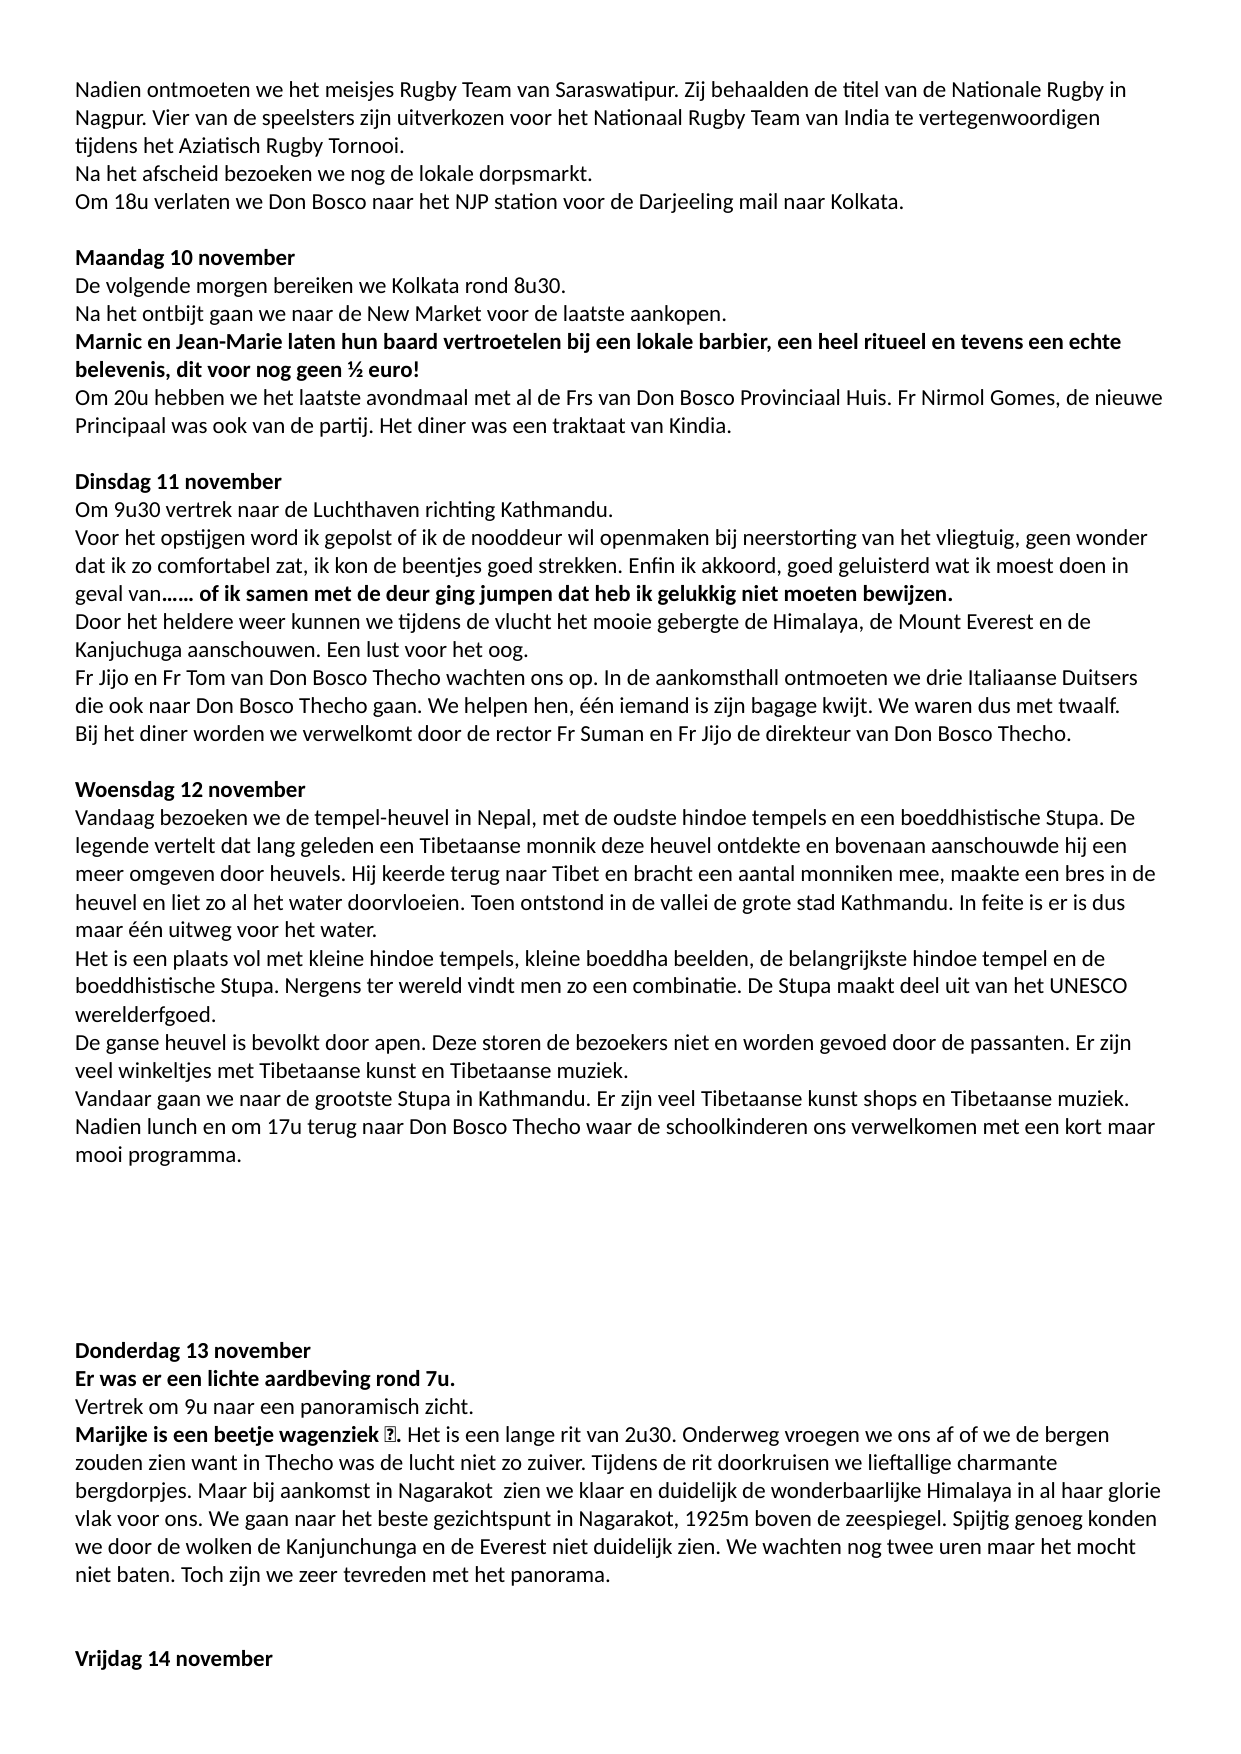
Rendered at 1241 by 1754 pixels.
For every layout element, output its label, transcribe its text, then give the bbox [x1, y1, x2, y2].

text Vandaag bezoeken we de tempel-heuvel in Nepal, met de oudste hindoe tempels en een boeddhistische Stupa. De legende vertelt dat lang geleden een Tibetaanse monnik deze heuvel ontdekte en bovenaan aanschouwde hij een meer omgeven door heuvels. Hij keerde terug naar Tibet en bracht een aantal monniken mee, maakte een bres in de heuvel en liet zo al het water doorvloeien. Toen ontstond in de vallei de grote stad Kathmandu. In feite is er is dus maar één uitweg voor het water. [75, 803, 1165, 944]
text Marnic en Jean-Marie laten hun baard vertroetelen bij een lokale barbier, een heel ritueel en tevens een echte belevenis, dit voor nog geen ½ euro! [75, 327, 1165, 383]
text Na het ontbijt gaan we naar de New Market voor de laatste aankopen. [75, 299, 1165, 327]
text De volgende morgen bereiken we Kolkata rond 8u30. [75, 271, 1165, 299]
text Fr Jijo en Fr Tom van Don Bosco Thecho wachten ons op. In de aankomsthall ontmoeten we drie Italiaanse Duitsers die ook naar Don Bosco Thecho gaan. We helpen hen, één iemand is zijn bagage kwijt. We waren dus met twaalf. [75, 663, 1165, 719]
text De ganse heuvel is bevolkt door apen. Deze storen de bezoekers niet en worden gevoed door de passanten. Er zijn veel winkeltjes met Tibetaanse kunst en Tibetaanse muziek. [75, 1028, 1165, 1084]
text Nadien lunch en om 17u terug naar Don Bosco Thecho waar de schoolkinderen ons verwelkomen met een kort maar mooi programma. [75, 1112, 1165, 1168]
text Marijke is een beetje wagenziek . Het is een lange rit van 2u30. Onderweg vroegen we ons af of we de bergen zouden zien want in Thecho was de lucht niet zo zuiver. Tijdens de rit doorkruisen we lieftallige charmante bergdorpjes. Maar bij aankomst in Nagarakot zien we klaar en duidelijk de wonderbaarlijke Himalaya in al haar glorie vlak voor ons. We gaan naar het beste gezichtspunt in Nagarakot, 1925m boven de zeespiegel. Spijtig genoeg konden we door de wolken de Kanjunchunga en de Everest niet duidelijk zien. We wachten nog twee uren maar het mocht niet baten. Toch zijn we zeer tevreden met het panorama. [75, 1420, 1165, 1588]
text Het is een plaats vol met kleine hindoe tempels, kleine boeddha beelden, de belangrijkste hindoe tempel en de boeddhistische Stupa. Nergens ter wereld vindt men zo een combinatie. De Stupa maakt deel uit van het UNESCO werelderfgoed. [75, 944, 1165, 1028]
text Door het heldere weer kunnen we tijdens de vlucht het mooie gebergte de Himalaya, de Mount Everest en de Kanjuchuga aanschouwen. Een lust voor het oog. [75, 607, 1165, 663]
text Om 18u verlaten we Don Bosco naar het NJP station voor de Darjeeling mail naar Kolkata. [75, 187, 1165, 215]
text Voor het opstijgen word ik gepolst of ik de nooddeur wil openmaken bij neerstorting van het vliegtuig, geen wonder dat ik zo comfortabel zat, ik kon de beentjes goed strekken. Enfin ik akkoord, goed geluisterd wat ik moest doen in geval van…… of ik samen met de deur ging jumpen dat heb ik gelukkig niet moeten bewijzen. [75, 523, 1165, 607]
text Woensdag 12 november [75, 776, 1165, 803]
text Vertrek om 9u naar een panoramisch zicht. [75, 1392, 1165, 1420]
text Om 20u hebben we het laatste avondmaal met al de Frs van Don Bosco Provinciaal Huis. Fr Nirmol Gomes, de nieuwe Principaal was ook van de partij. Het diner was een traktaat van Kindia. [75, 383, 1165, 439]
text Er was er een lichte aardbeving rond 7u. [75, 1364, 1165, 1392]
text Nadien ontmoeten we het meisjes Rugby Team van Saraswatipur. Zij behaalden de titel van de Nationale Rugby in Nagpur. Vier van de speelsters zijn uitverkozen voor het Nationaal Rugby Team van India te vertegenwoordigen tijdens het Aziatisch Rugby Tornooi. [75, 75, 1165, 159]
text Na het afscheid bezoeken we nog de lokale dorpsmarkt. [75, 159, 1165, 187]
text Vrijdag 14 november [75, 1644, 1165, 1672]
text Donderdag 13 november [75, 1336, 1165, 1364]
text Bij het diner worden we verwelkomt door de rector Fr Suman en Fr Jijo de direkteur van Don Bosco Thecho. [75, 719, 1165, 747]
text Dinsdag 11 november [75, 467, 1165, 495]
text Maandag 10 november [75, 243, 1165, 271]
text Om 9u30 vertrek naar de Luchthaven richting Kathmandu. [75, 495, 1165, 523]
text Vandaar gaan we naar de grootste Stupa in Kathmandu. Er zijn veel Tibetaanse kunst shops en Tibetaanse muziek. [75, 1084, 1165, 1112]
